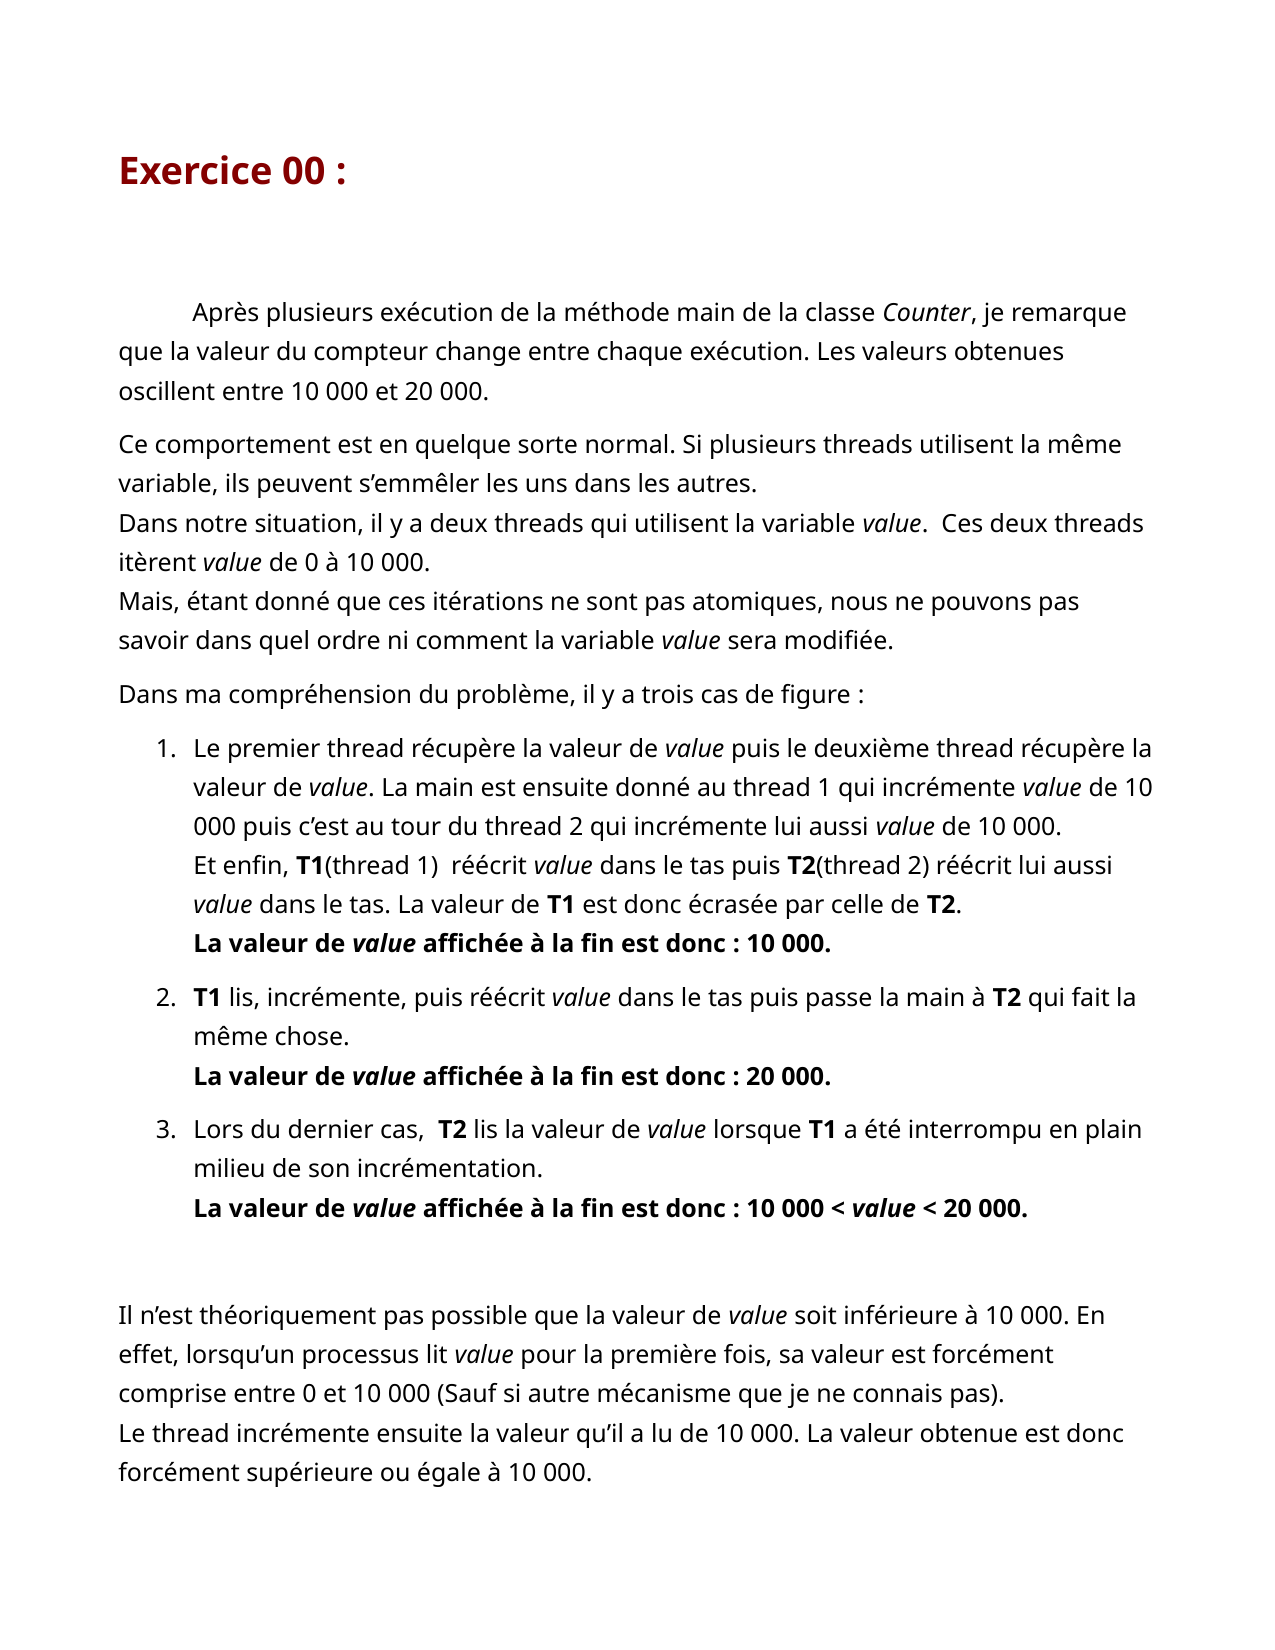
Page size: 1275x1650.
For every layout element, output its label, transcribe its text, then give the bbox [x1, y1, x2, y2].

subtitle Exercice 00 : [118, 144, 1157, 195]
list Le premier thread récupère la valeur de value puis le deuxième thread récupère la valeur de value. La main est ensuite donné au thread 1 qui incrémente value de 10 000 puis c’est au tour du thread 2 qui incrémente lui aussi value de 10 000. Et enfin, T1(thread 1) réécrit value dans le tas puis T2(thread 2) réécrit lui aussi value dans le tas. La valeur de T1 est donc écrasée par celle de T2. La valeur de value affichée à la fin est donc : 10 000. [156, 730, 1157, 960]
text Dans ma compréhension du problème, il y a trois cas de figure : [118, 677, 1157, 711]
text Il n’est théoriquement pas possible que la valeur de value soit inférieure à 10 000. En effet, lorsqu’un processus lit value pour la première fois, sa valeur est forcément comprise entre 0 et 10 000 (Sauf si autre mécanisme que je ne connais pas). Le thread incrémente ensuite la valeur qu’il a lu de 10 000. La valeur obtenue est donc forcément supérieure ou égale à 10 000. [118, 1298, 1157, 1488]
text Après plusieurs exécution de la méthode main de la classe Counter, je remarque que la valeur du compteur change entre chaque exécution. Les valeurs obtenues oscillent entre 10 000 et 20 000. [118, 295, 1157, 407]
list T1 lis, incrémente, puis réécrit value dans le tas puis passe la main à T2 qui fait la même chose. La valeur de value affichée à la fin est donc : 20 000. [156, 980, 1157, 1092]
text Ce comportement est en quelque sorte normal. Si plusieurs threads utilisent la même variable, ils peuvent s’emmêler les uns dans les autres. Dans notre situation, il y a deux threads qui utilisent la variable value. Ces deux threads itèrent value de 0 à 10 000. Mais, étant donné que ces itérations ne sont pas atomiques, nous ne pouvons pas savoir dans quel ordre ni comment la variable value sera modifiée. [118, 427, 1157, 657]
list Lors du dernier cas, T2 lis la valeur de value lorsque T1 a été interrompu en plain milieu de son incrémentation. La valeur de value affichée à la fin est donc : 10 000 < value < 20 000. [156, 1112, 1157, 1224]
